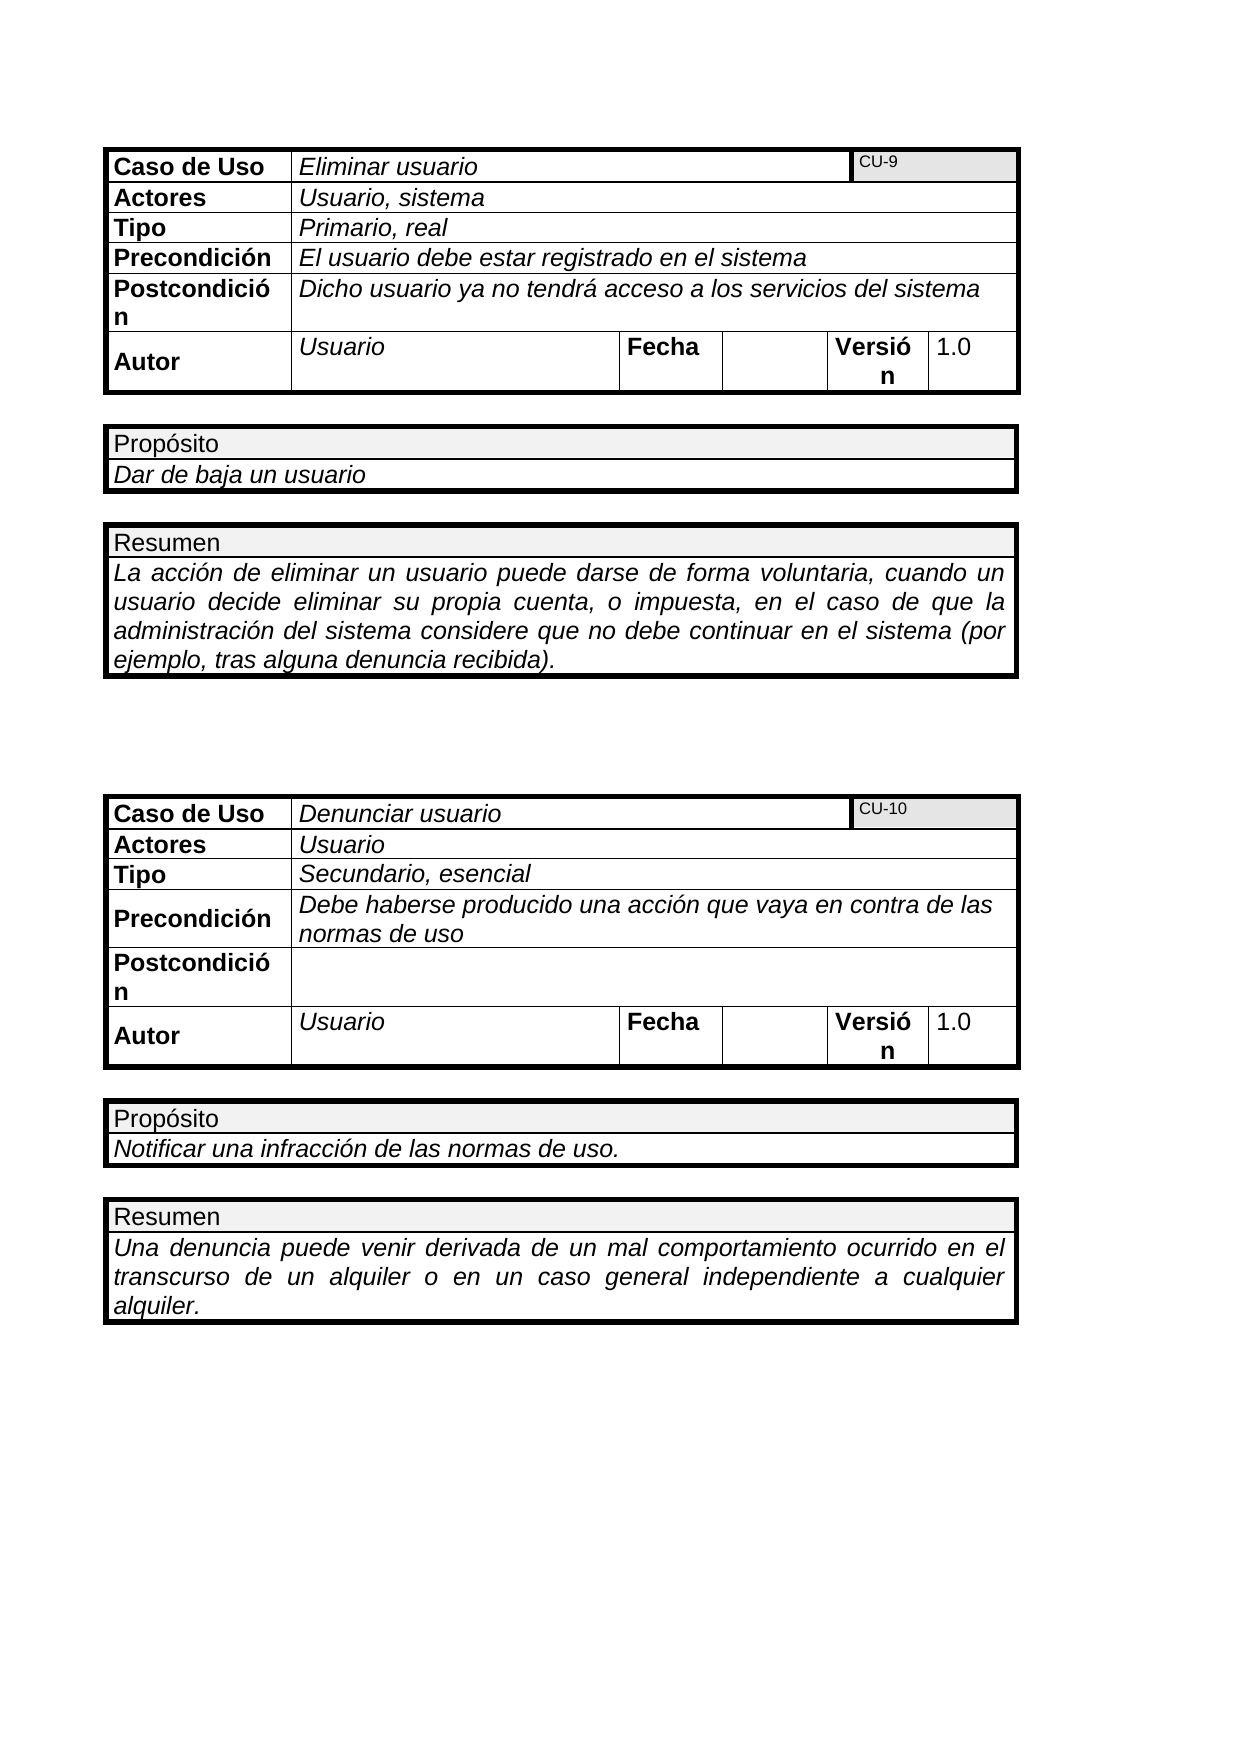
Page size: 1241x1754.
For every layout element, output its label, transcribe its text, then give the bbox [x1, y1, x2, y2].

table_cell Secundario, esencial [292, 859, 1016, 889]
table_header Caso de Uso [109, 799, 291, 827]
table_cell Autor [109, 1007, 291, 1064]
table_cell Precondición [109, 890, 291, 947]
table_cell 1.0 [929, 332, 1016, 389]
table_header CU-9 [854, 152, 1016, 181]
table_header Eliminar usuario [292, 152, 849, 181]
table_cell Fecha [620, 332, 722, 389]
table_cell Versión [828, 332, 928, 389]
table_cell [723, 332, 827, 389]
table_header Propósito [109, 1104, 1014, 1132]
table_header Resumen [109, 1202, 1014, 1231]
table_cell Actores [109, 830, 291, 858]
table_cell Tipo [109, 213, 291, 242]
table_header Caso de Uso [109, 152, 291, 181]
table_cell Usuario [292, 1007, 619, 1064]
table_header Propósito [109, 429, 1014, 457]
table_cell El usuario debe estar registrado en el sistema [292, 243, 1016, 272]
table_cell Postcondición [109, 274, 291, 331]
table_cell [723, 1007, 827, 1064]
table_cell Precondición [109, 243, 291, 272]
table_cell [292, 948, 1016, 1006]
table_cell Versión [828, 1007, 928, 1064]
table_cell Una denuncia puede venir derivada de un mal comportamiento ocurrido en el transcurso de un alquiler o en un caso general independiente a cualquier alquiler. [109, 1233, 1014, 1319]
table_header CU-10 [854, 799, 1016, 827]
table_cell Usuario [292, 830, 1016, 858]
table_cell Actores [109, 183, 291, 212]
table_header Denunciar usuario [292, 799, 849, 827]
table_cell Notificar una infracción de las normas de uso. [109, 1134, 1014, 1163]
table_cell Fecha [620, 1007, 722, 1064]
table_cell Usuario, sistema [292, 183, 1016, 212]
table_cell Usuario [292, 332, 619, 389]
table_cell Tipo [109, 859, 291, 889]
table_cell Postcondición [109, 948, 291, 1006]
table_cell Dar de baja un usuario [109, 460, 1014, 488]
table_header Resumen [109, 528, 1014, 556]
table_cell 1.0 [929, 1007, 1016, 1064]
table_cell Autor [109, 332, 291, 389]
table_cell Primario, real [292, 213, 1016, 242]
table_cell Debe haberse producido una acción que vaya en contra de las normas de uso [292, 890, 1016, 947]
table_cell La acción de eliminar un usuario puede darse de forma voluntaria, cuando un usuario decide eliminar su propia cuenta, o impuesta, en el caso de que la administración del sistema considere que no debe continuar en el sistema (por ejemplo, tras alguna denuncia recibida). [109, 558, 1014, 673]
table_cell Dicho usuario ya no tendrá acceso a los servicios del sistema [292, 274, 1016, 331]
